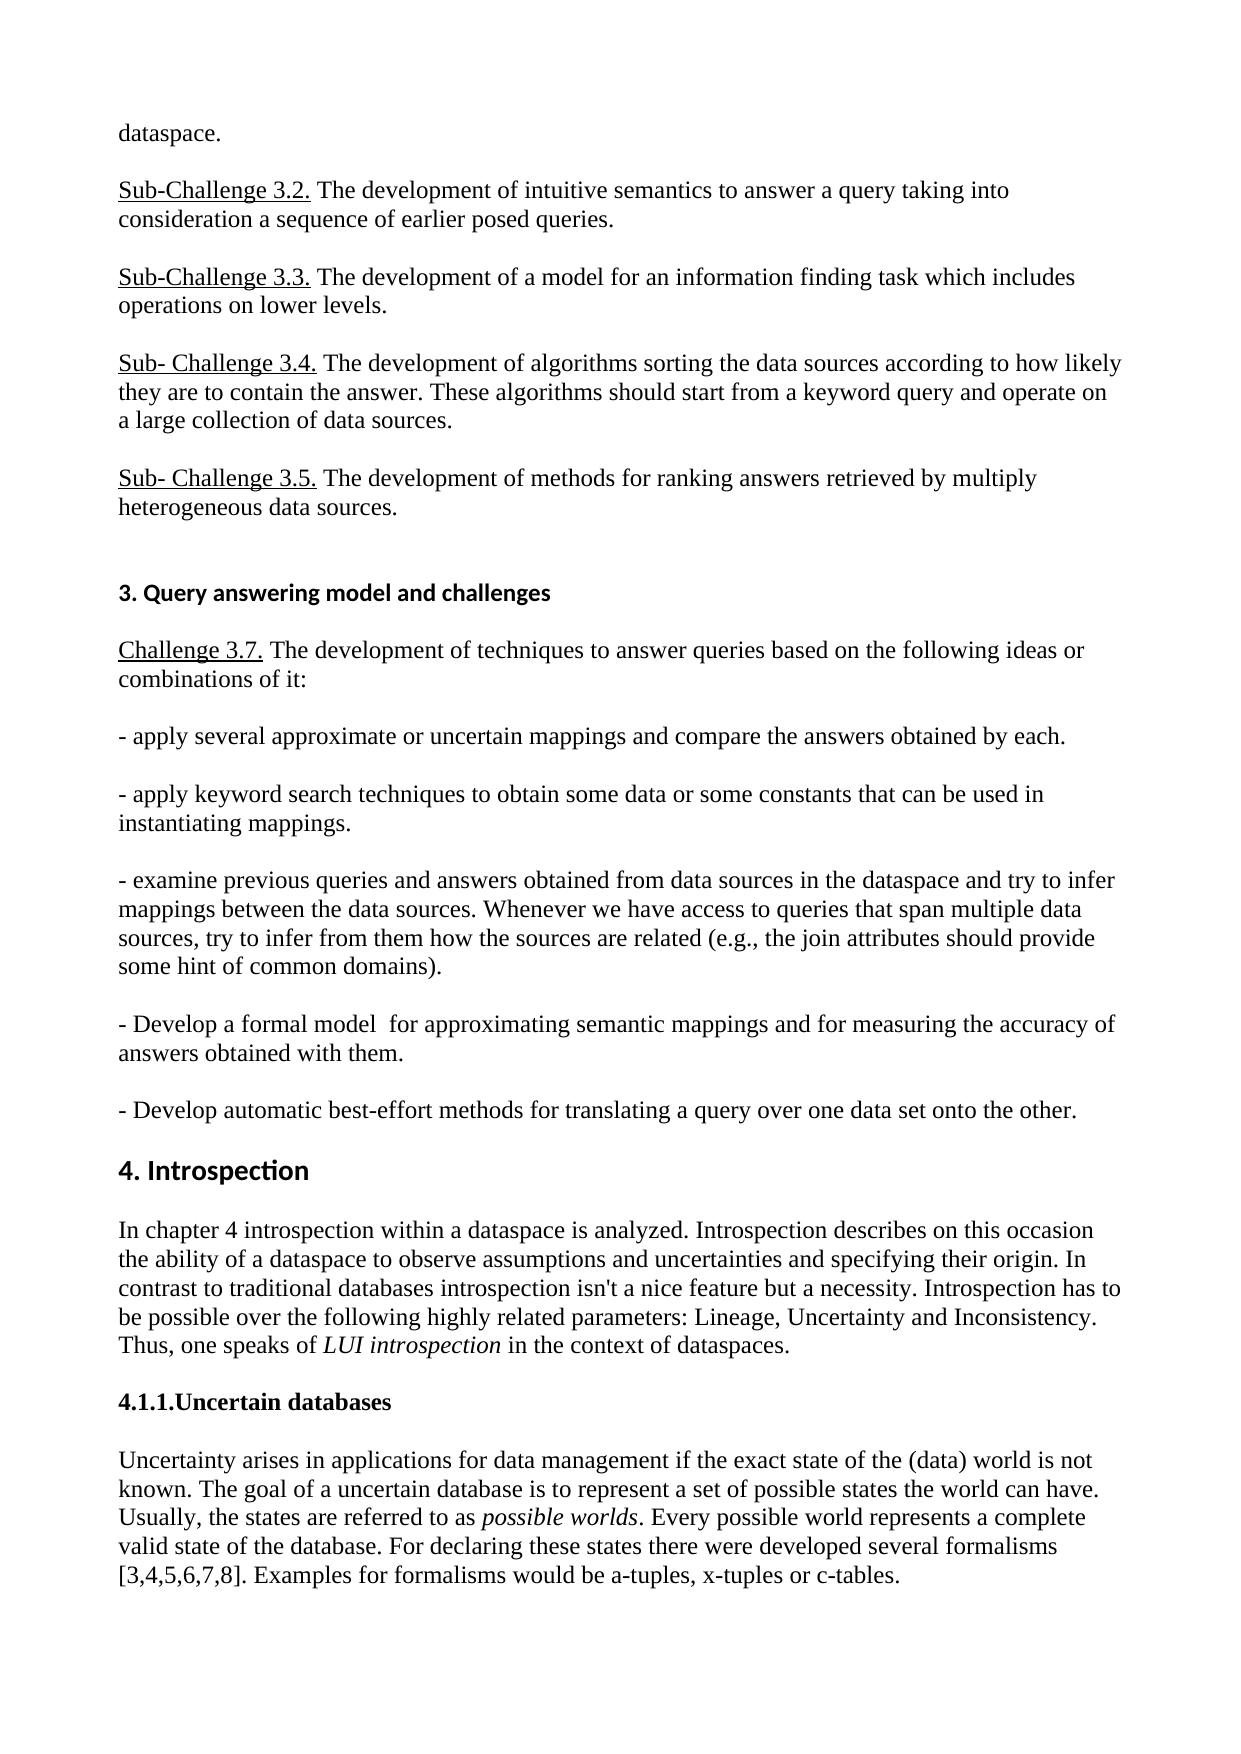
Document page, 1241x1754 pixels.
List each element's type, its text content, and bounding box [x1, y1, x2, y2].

text 4.1.1.Uncertain databases [118, 1387, 1122, 1416]
text 4. Introspection [118, 1152, 1122, 1188]
text combinations of it: [81, 664, 1122, 693]
list Sub-Challenge 3.3. The development of a model for an information finding task which includes operations on lower levels. [81, 262, 1122, 319]
text 3. Query answering model and challenges [118, 577, 1122, 607]
text - apply several approximate or uncertain mappings and compare the answers obtained by each. [118, 721, 1122, 750]
list - Develop automatic best-effort methods for translating a query over one data set onto the other. [81, 1095, 1122, 1124]
text Uncertainty arises in applications for data management if the exact state of the (data) world is not known. The goal of a uncertain database is to represent a set of possible states the world can have. Usually, the states are referred to as possible worlds. Every possible world represents a complete valid state of the database. For declaring these states there were developed several formalisms [3,4,5,6,7,8]. Examples for formalisms would be a-tuples, x-tuples or c-tables. [118, 1445, 1122, 1589]
list Sub- Challenge 3.4. The development of algorithms sorting the data sources according to how likely they are to contain the answer. These algorithms should start from a keyword query and operate on a large collection of data sources. [81, 348, 1122, 434]
text - examine previous queries and answers obtained from data sources in the dataspace and try to infer mappings between the data sources. Whenever we have access to queries that span multiple data sources, try to infer from them how the sources are related (e.g., the join attributes should provide some hint of common domains). [118, 865, 1122, 980]
text In chapter 4 introspection within a dataspace is analyzed. Introspection describes on this occasion the ability of a dataspace to observe assumptions and uncertainties and specifying their origin. In contrast to traditional databases introspection isn't a nice feature but a necessity. Introspection has to be possible over the following highly related parameters: Lineage, Uncertainty and Inconsistency. Thus, one speaks of LUI introspection in the context of dataspaces. [118, 1216, 1122, 1359]
list dataspace. [81, 118, 1122, 147]
list - Develop a formal model for approximating semantic mappings and for measuring the accuracy of answers obtained with them. [81, 1009, 1122, 1066]
list Sub- Challenge 3.5. The development of methods for ranking answers retrieved by multiply heterogeneous data sources. [81, 463, 1122, 521]
text - apply keyword search techniques to obtain some data or some constants that can be used in instantiating mappings. [118, 779, 1122, 836]
text Challenge 3.7. The development of techniques to answer queries based on the following ideas or [81, 635, 1122, 664]
list Sub-Challenge 3.2. The development of intuitive semantics to answer a query taking into consideration a sequence of earlier posed queries. [81, 176, 1122, 233]
